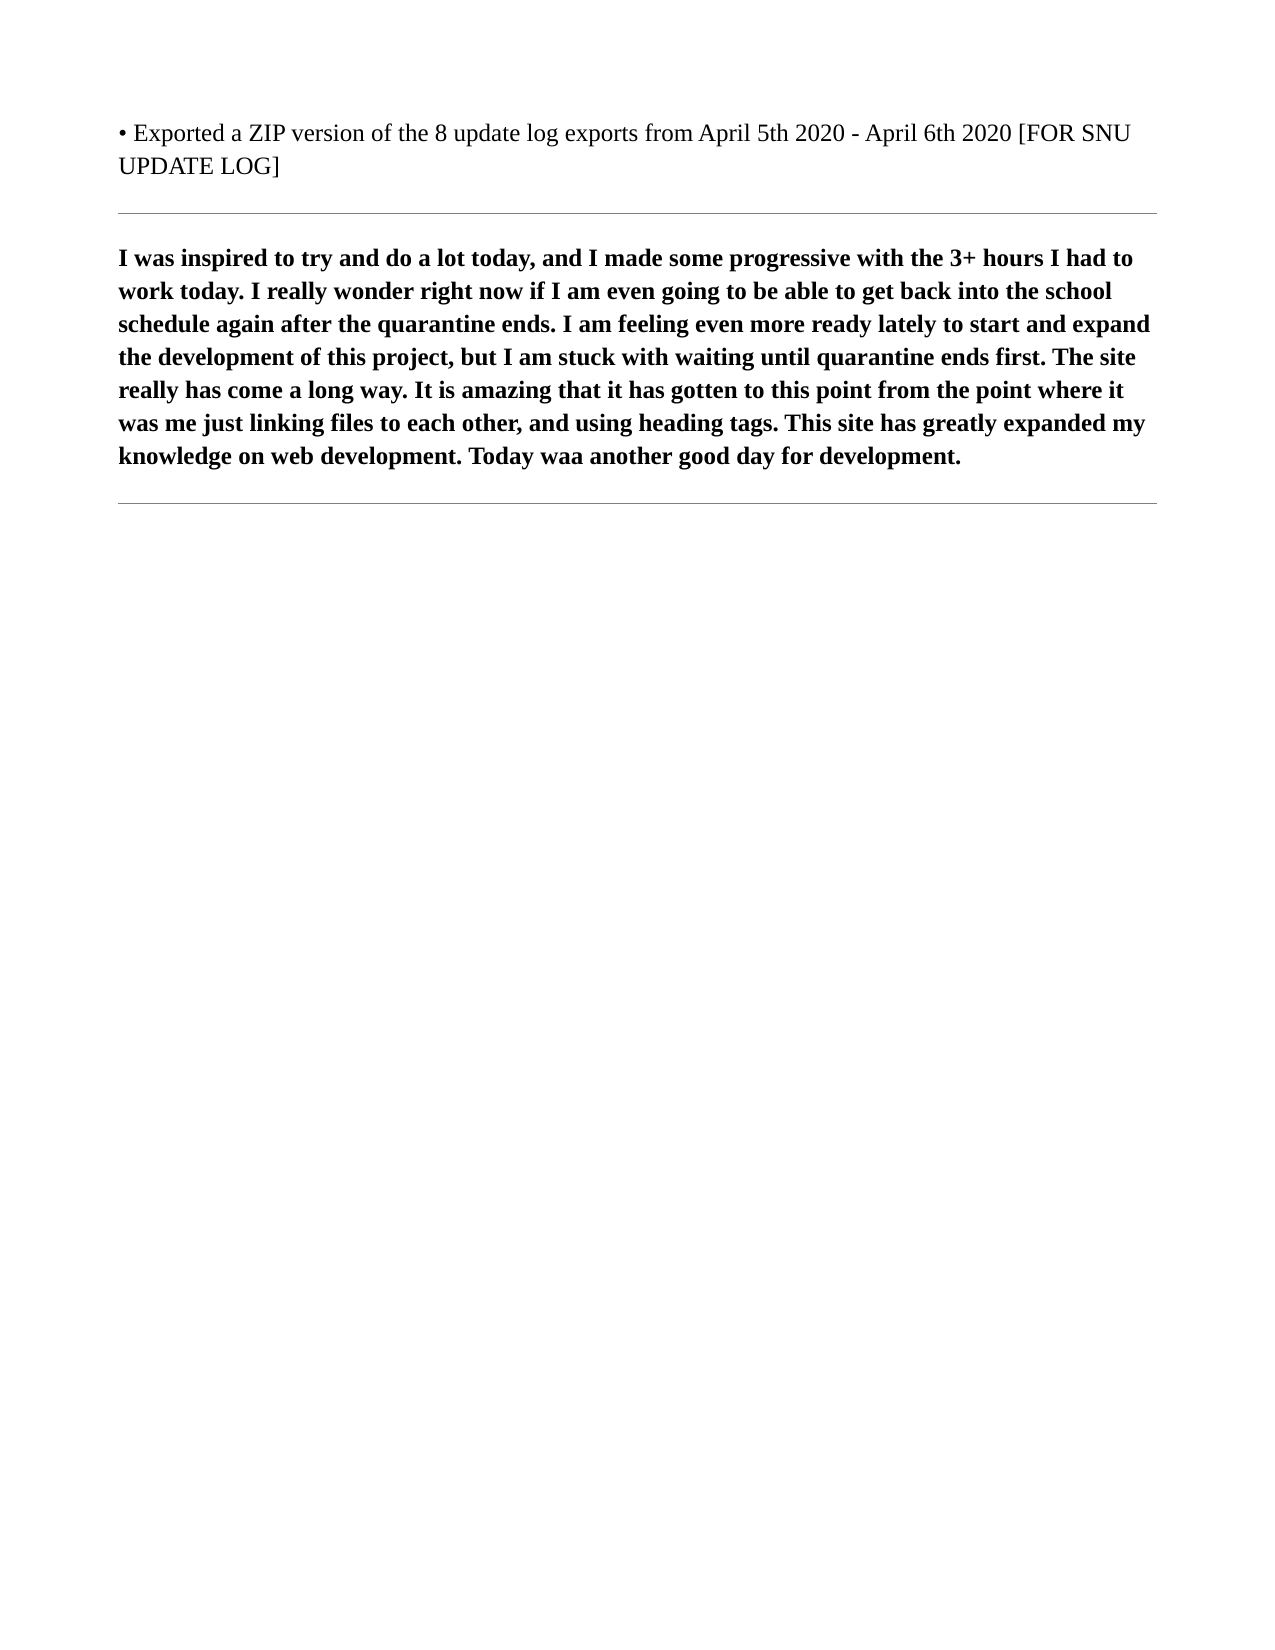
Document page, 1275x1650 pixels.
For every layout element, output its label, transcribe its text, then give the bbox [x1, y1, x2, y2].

text • Exported a ZIP version of the 8 update log exports from April 5th 2020 - April 6th 2020 [FOR SNU UPDATE LOG] [118, 118, 1157, 180]
text I was inspired to try and do a lot today, and I made some progressive with the 3+ hours I had to work today. I really wonder right now if I am even going to be able to get back into the school schedule again after the quarantine ends. I am feeling even more ready lately to start and expand the development of this project, but I am stuck with waiting until quarantine ends first. The site really has come a long way. It is amazing that it has gotten to this point from the point where it was me just linking files to each other, and using heading tags. This site has greatly expanded my knowledge on web development. Today waa another good day for development. [118, 243, 1157, 470]
